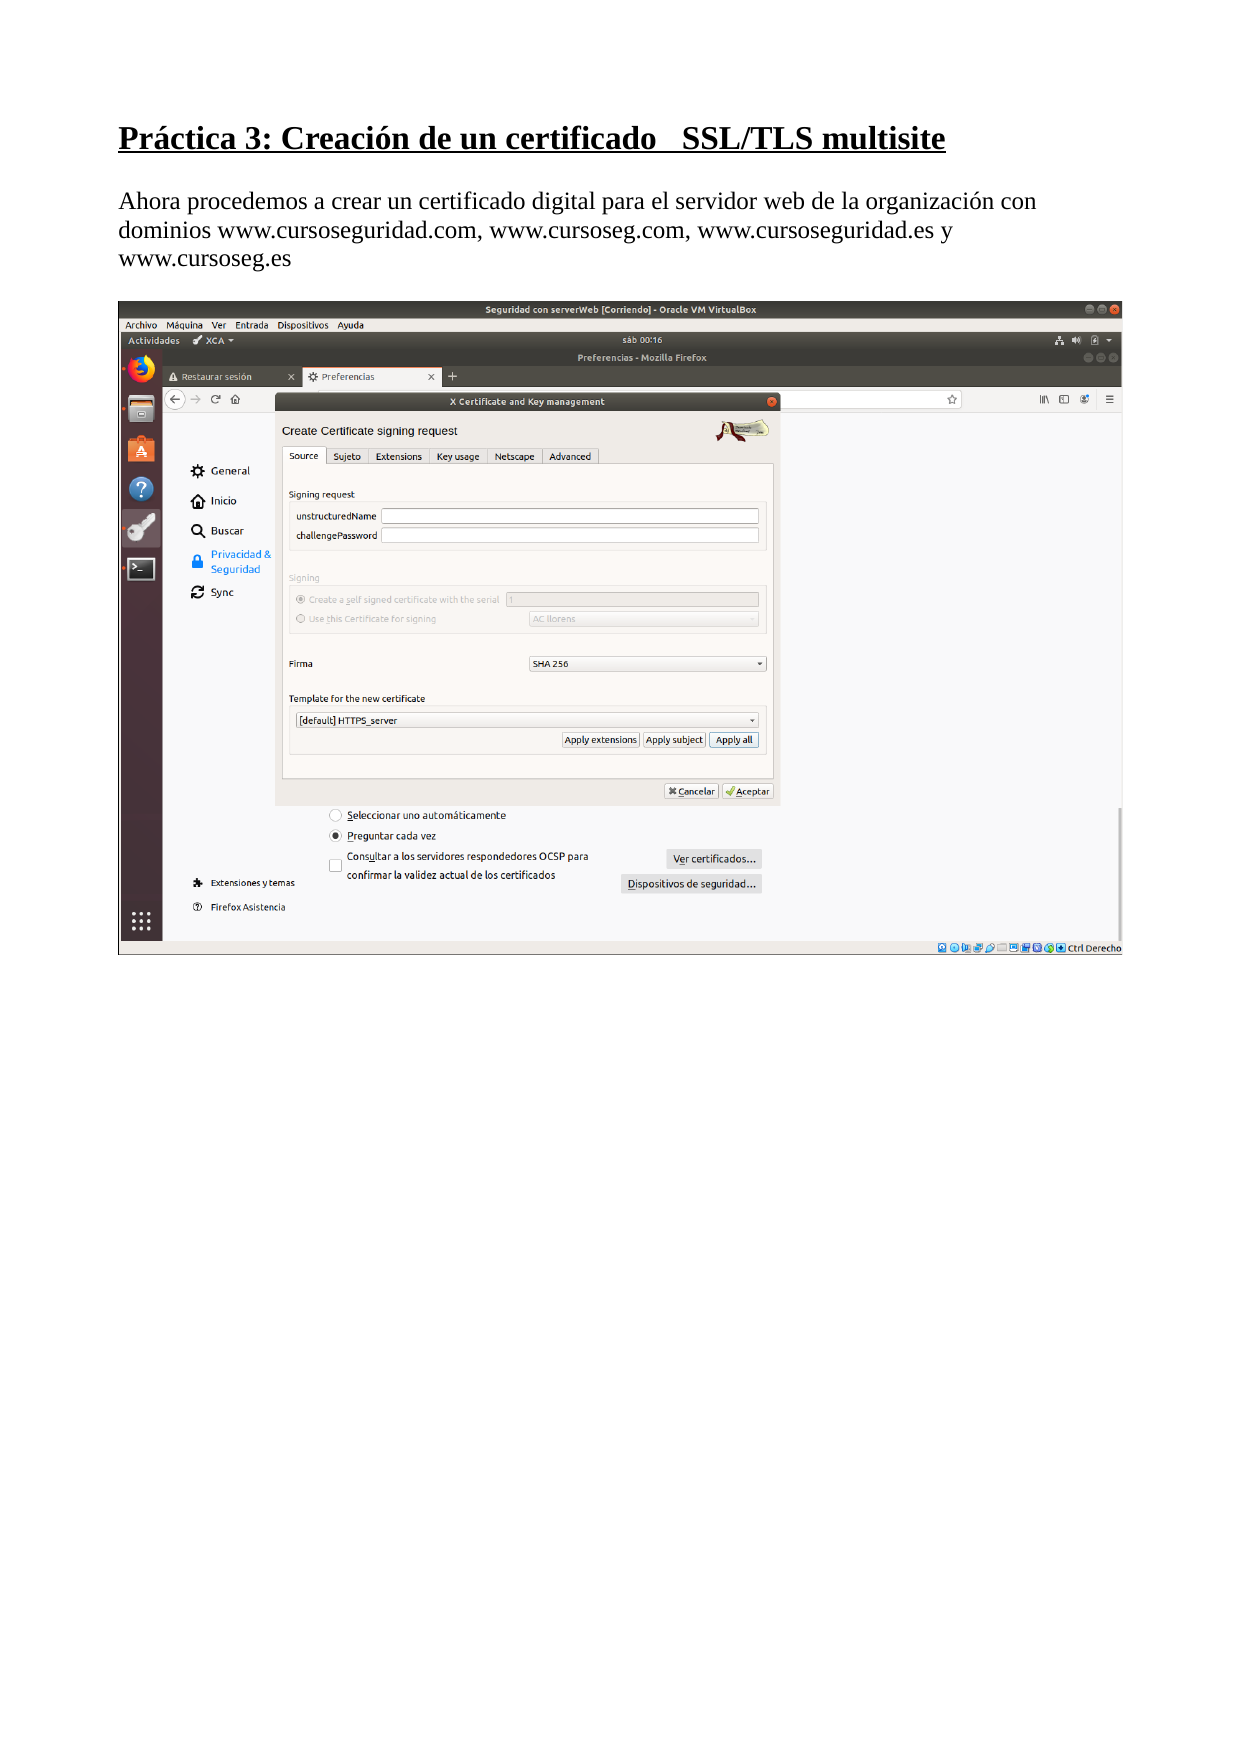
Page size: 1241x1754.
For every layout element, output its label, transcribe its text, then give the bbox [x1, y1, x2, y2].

text Ahora procedemos a crear un certificado digital para el servidor web de la organización con dominios www.cursoseguridad.com, www.cursoseg.com, www.cursoseguridad.es y www.cursoseg.es [118, 186, 1122, 272]
picture [118, 301, 1123, 955]
